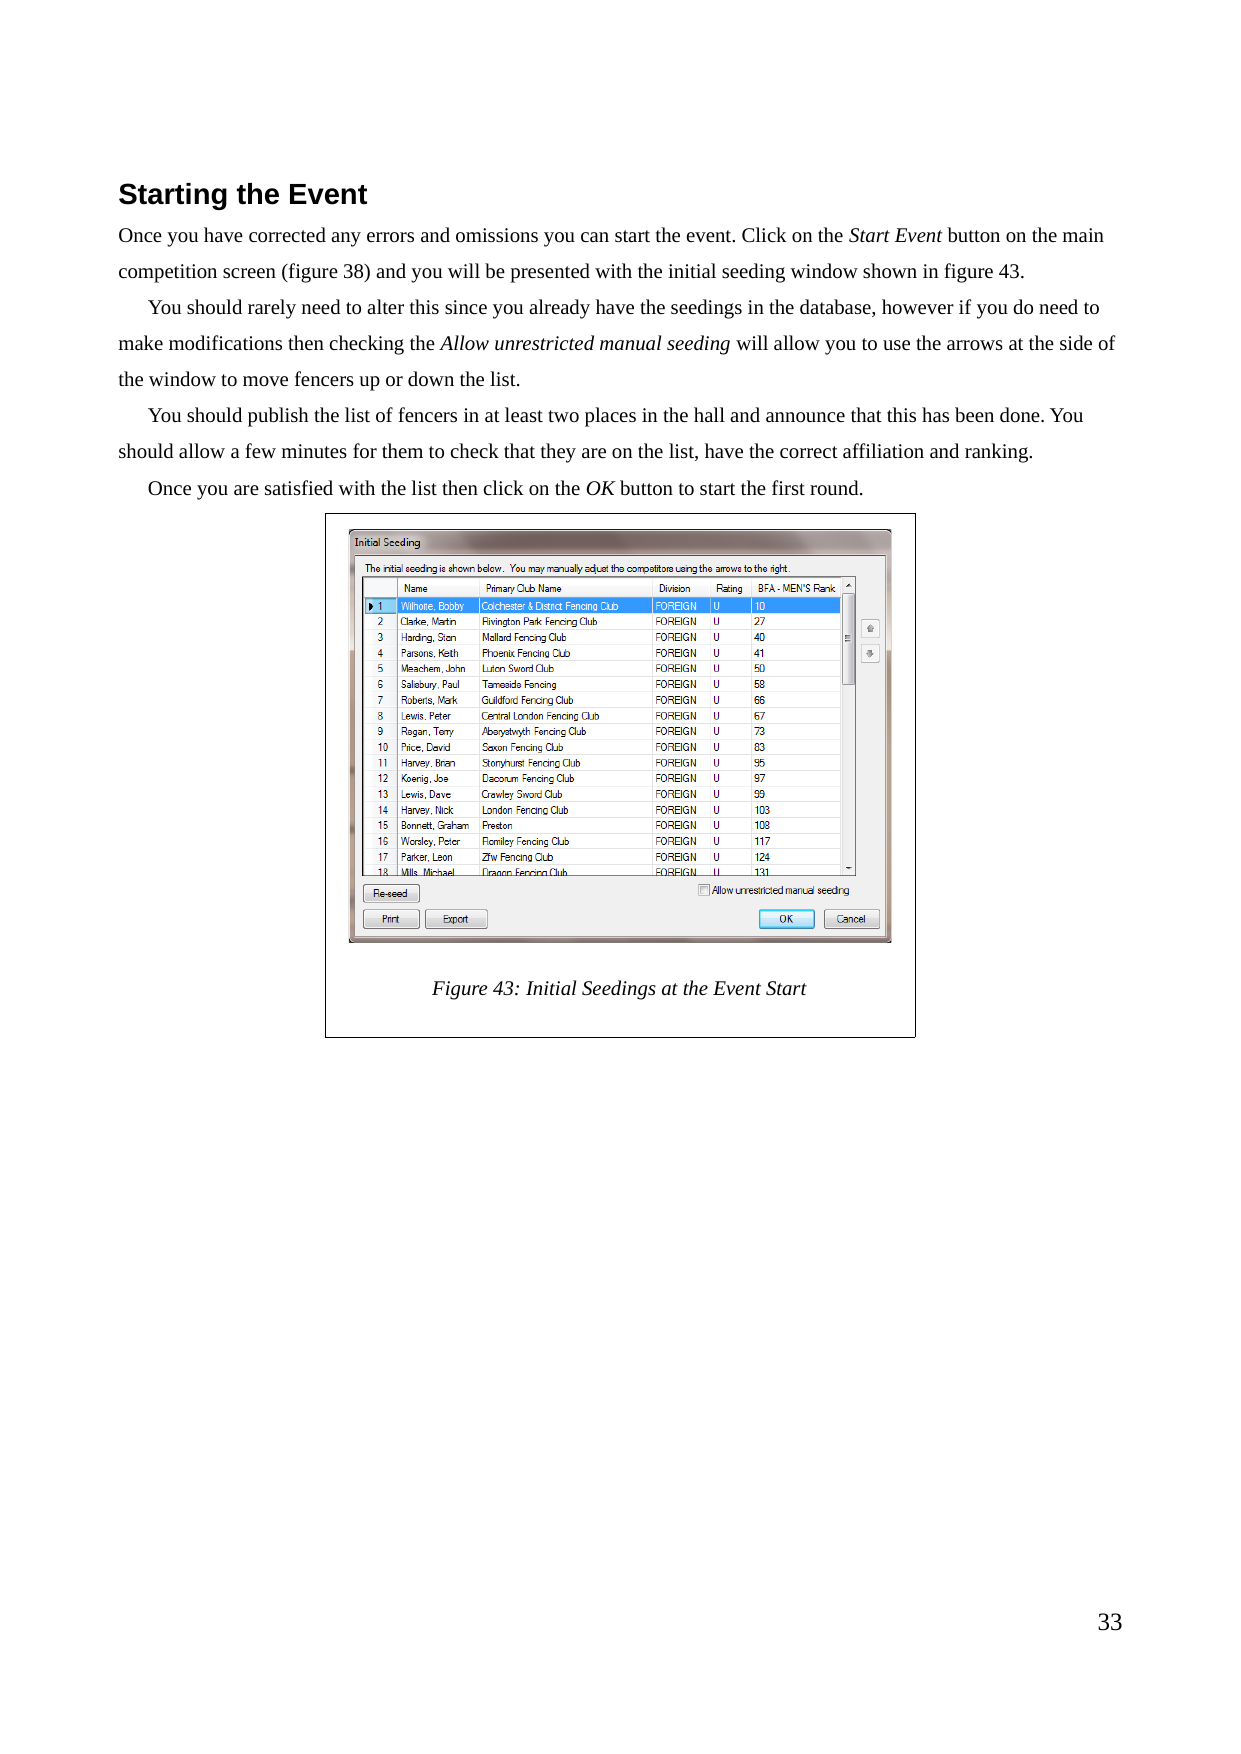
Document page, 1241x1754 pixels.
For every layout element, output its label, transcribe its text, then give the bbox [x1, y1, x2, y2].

text Once you are satisfied with the list then click on the OK button to start the first round. [118, 475, 1122, 499]
text You should publish the list of fencers in at least two places in the hall and announce that this has been done. You should allow a few minutes for them to check that they are on the list, have the correct affiliation and ranking. [118, 403, 1122, 463]
text You should rarely need to alter this since you already have the seedings in the database, however if you do need to make modifications then checking the Allow unrestricted manual seeding will allow you to use the arrows at the side of the window to move fencers up or down the list. [118, 295, 1122, 391]
picture [348, 529, 892, 943]
text Figure 43: Initial Seedings at the Event Start [334, 976, 906, 999]
subtitle Starting the Event [118, 177, 1122, 211]
text Once you have corrected any errors and omissions you can start the event. Click on the Start Event button on the main competition screen (figure 38) and you will be presented with the initial seeding window shown in figure 43. [118, 223, 1122, 283]
